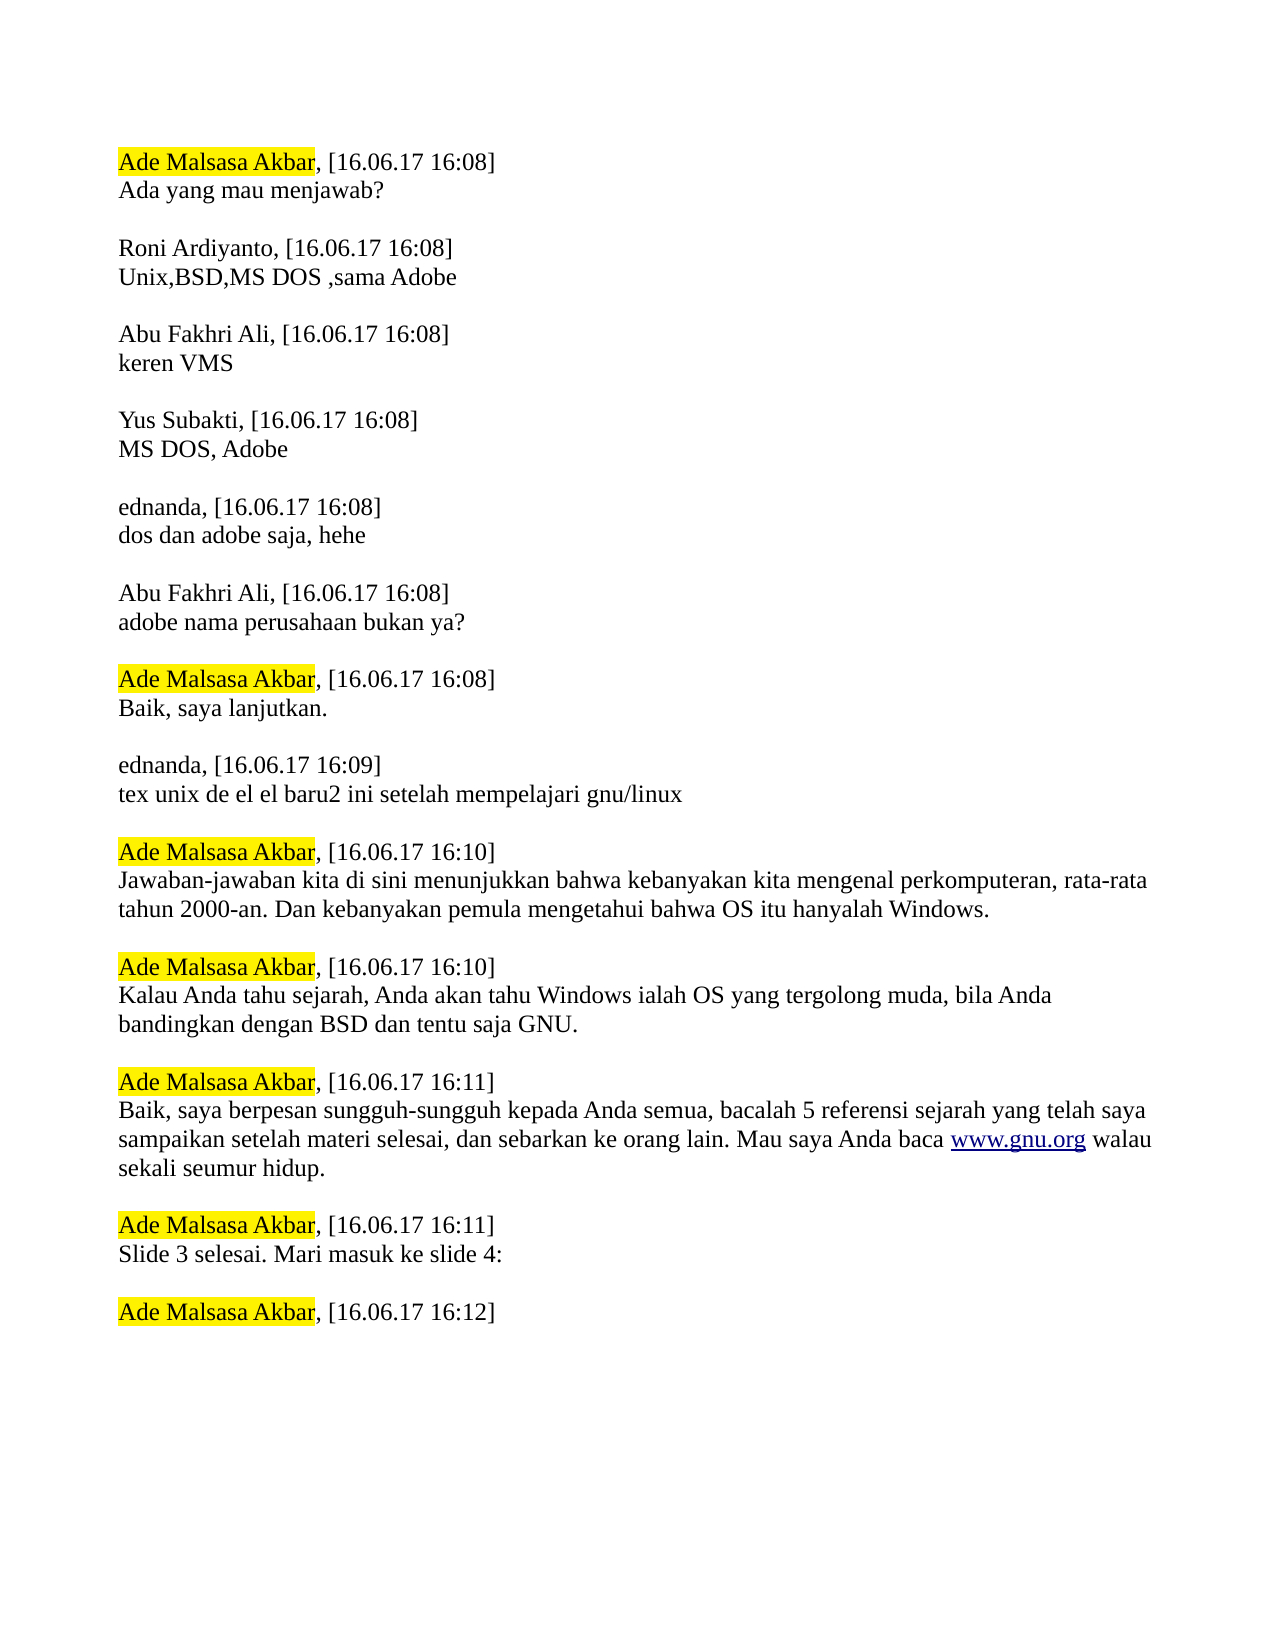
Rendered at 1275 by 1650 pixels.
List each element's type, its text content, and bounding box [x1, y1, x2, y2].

text Yus Subakti, [16.06.17 16:08] [118, 406, 1157, 434]
text dos dan adobe saja, hehe [118, 521, 1157, 549]
text Kalau Anda tahu sejarah, Anda akan tahu Windows ialah OS yang tergolong muda, bila Anda bandingkan dengan BSD dan tentu saja GNU. [118, 981, 1157, 1038]
text Ade Malsasa Akbar, [16.06.17 16:11] [118, 1067, 1157, 1096]
text Ade Malsasa Akbar, [16.06.17 16:10] [118, 837, 1157, 866]
text Roni Ardiyanto, [16.06.17 16:08] [118, 233, 1157, 262]
text Jawaban-jawaban kita di sini menunjukkan bahwa kebanyakan kita mengenal perkomputeran, rata-rata tahun 2000-an. Dan kebanyakan pemula mengetahui bahwa OS itu hanyalah Windows. [118, 866, 1157, 923]
text Ada yang mau menjawab? [118, 176, 1157, 204]
text keren VMS [118, 348, 1157, 377]
text Ade Malsasa Akbar, [16.06.17 16:10] [118, 952, 1157, 981]
text Baik, saya lanjutkan. [118, 693, 1157, 722]
text Ade Malsasa Akbar, [16.06.17 16:08] [118, 664, 1157, 693]
text Unix,BSD,MS DOS ,sama Adobe [118, 262, 1157, 291]
text Slide 3 selesai. Mari masuk ke slide 4: [118, 1239, 1157, 1268]
text Ade Malsasa Akbar, [16.06.17 16:08] [118, 147, 1157, 176]
text Baik, saya berpesan sungguh-sungguh kepada Anda semua, bacalah 5 referensi sejarah yang telah saya sampaikan setelah materi selesai, dan sebarkan ke orang lain. Mau saya Anda baca www.gnu.org walau sekali seumur hidup. [118, 1096, 1157, 1182]
text Ade Malsasa Akbar, [16.06.17 16:11] [118, 1211, 1157, 1239]
text Ade Malsasa Akbar, [16.06.17 16:12] [118, 1297, 1157, 1326]
text tex unix de el el baru2 ini setelah mempelajari gnu/linux [118, 779, 1157, 808]
text Abu Fakhri Ali, [16.06.17 16:08] [118, 578, 1157, 607]
text ednanda, [16.06.17 16:09] [118, 751, 1157, 779]
text ednanda, [16.06.17 16:08] [118, 492, 1157, 521]
text MS DOS, Adobe [118, 434, 1157, 463]
text Abu Fakhri Ali, [16.06.17 16:08] [118, 319, 1157, 348]
text adobe nama perusahaan bukan ya? [118, 607, 1157, 636]
